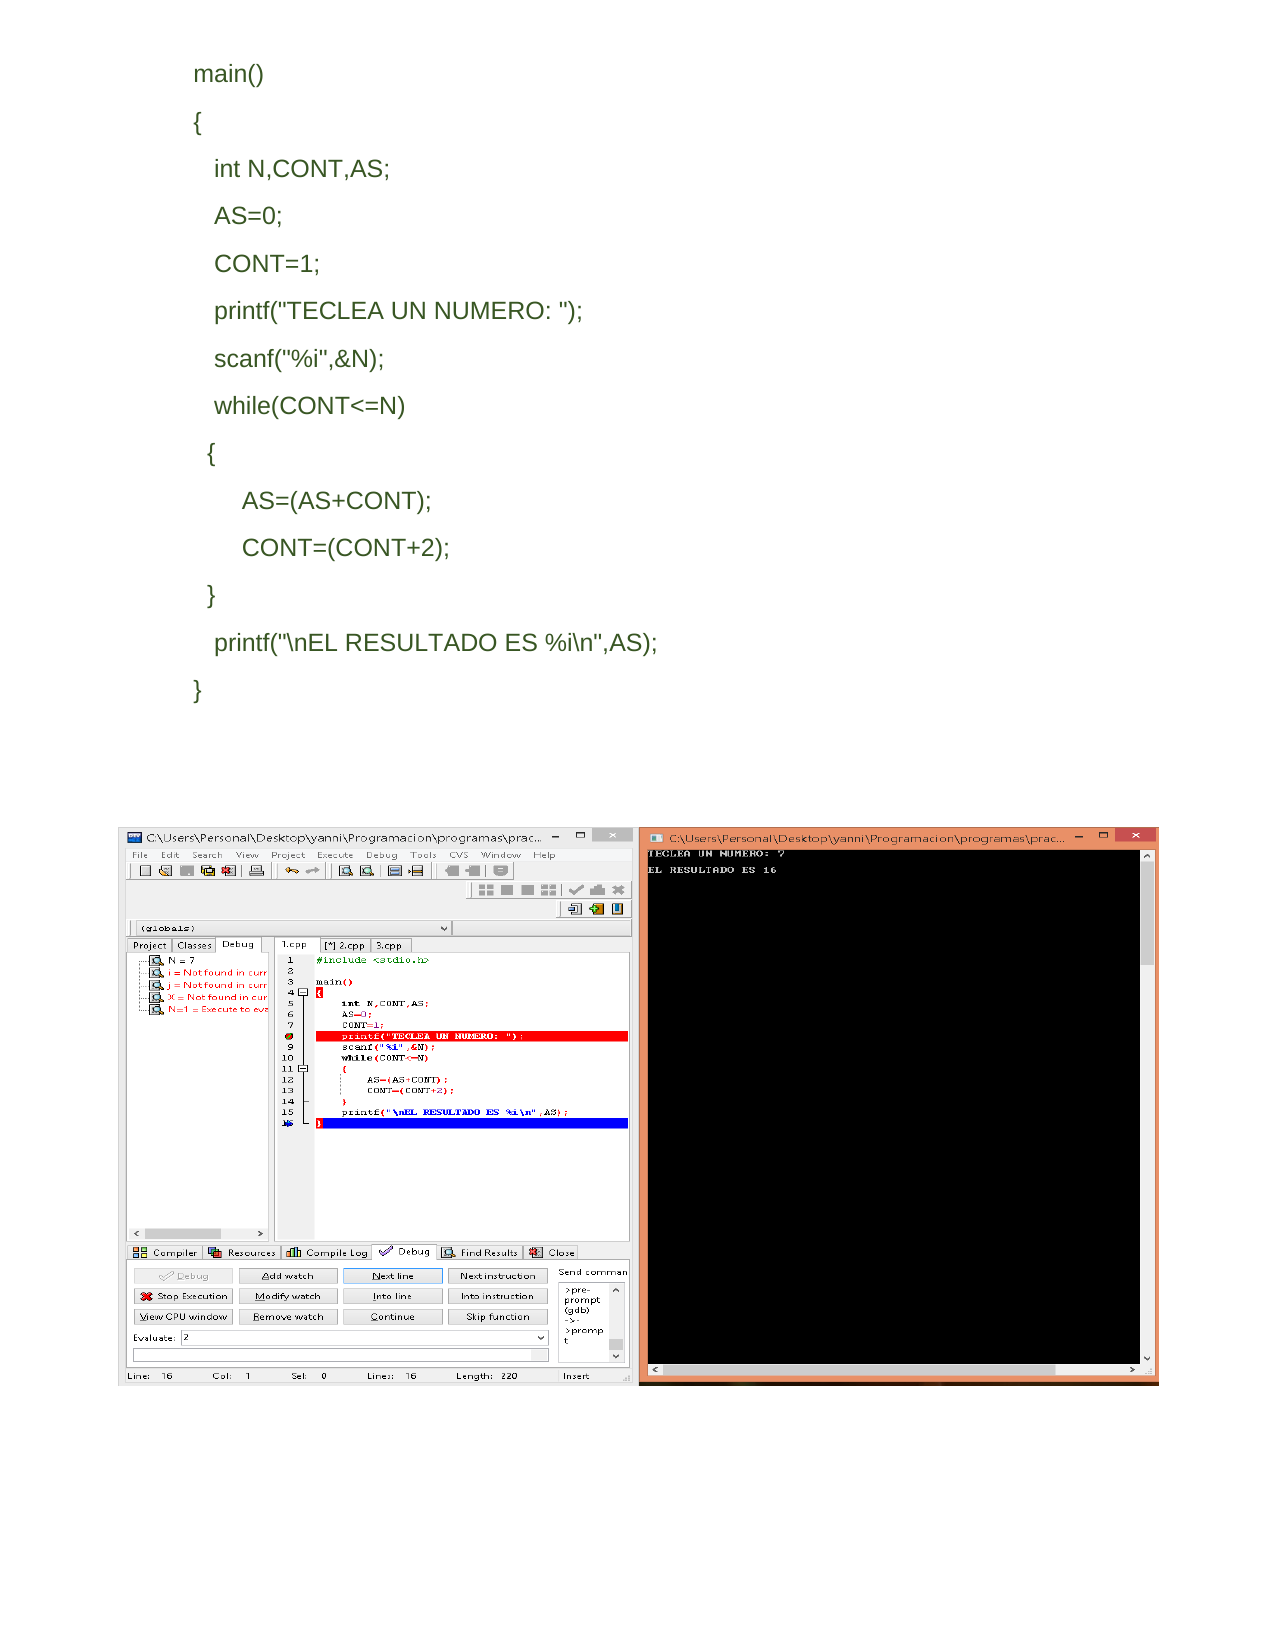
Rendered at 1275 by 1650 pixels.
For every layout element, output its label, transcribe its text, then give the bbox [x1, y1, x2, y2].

list CONT=(CONT+2); [193, 533, 1205, 562]
list main() [193, 59, 1205, 88]
list AS=0; [193, 201, 1205, 230]
list } [193, 675, 1205, 704]
list { [193, 438, 1205, 467]
list while(CONT<=N) [193, 391, 1205, 420]
list AS=(AS+CONT); [193, 486, 1205, 514]
list scanf("%i",&N); [193, 343, 1205, 372]
list printf("TECLEA UN NUMERO: "); [193, 296, 1205, 325]
list CONT=1; [193, 249, 1205, 277]
list { [193, 107, 1205, 135]
list } [193, 581, 1205, 609]
list int N,CONT,AS; [193, 154, 1205, 183]
list printf("\nEL RESULTADO ES %i\n",AS); [193, 628, 1205, 657]
